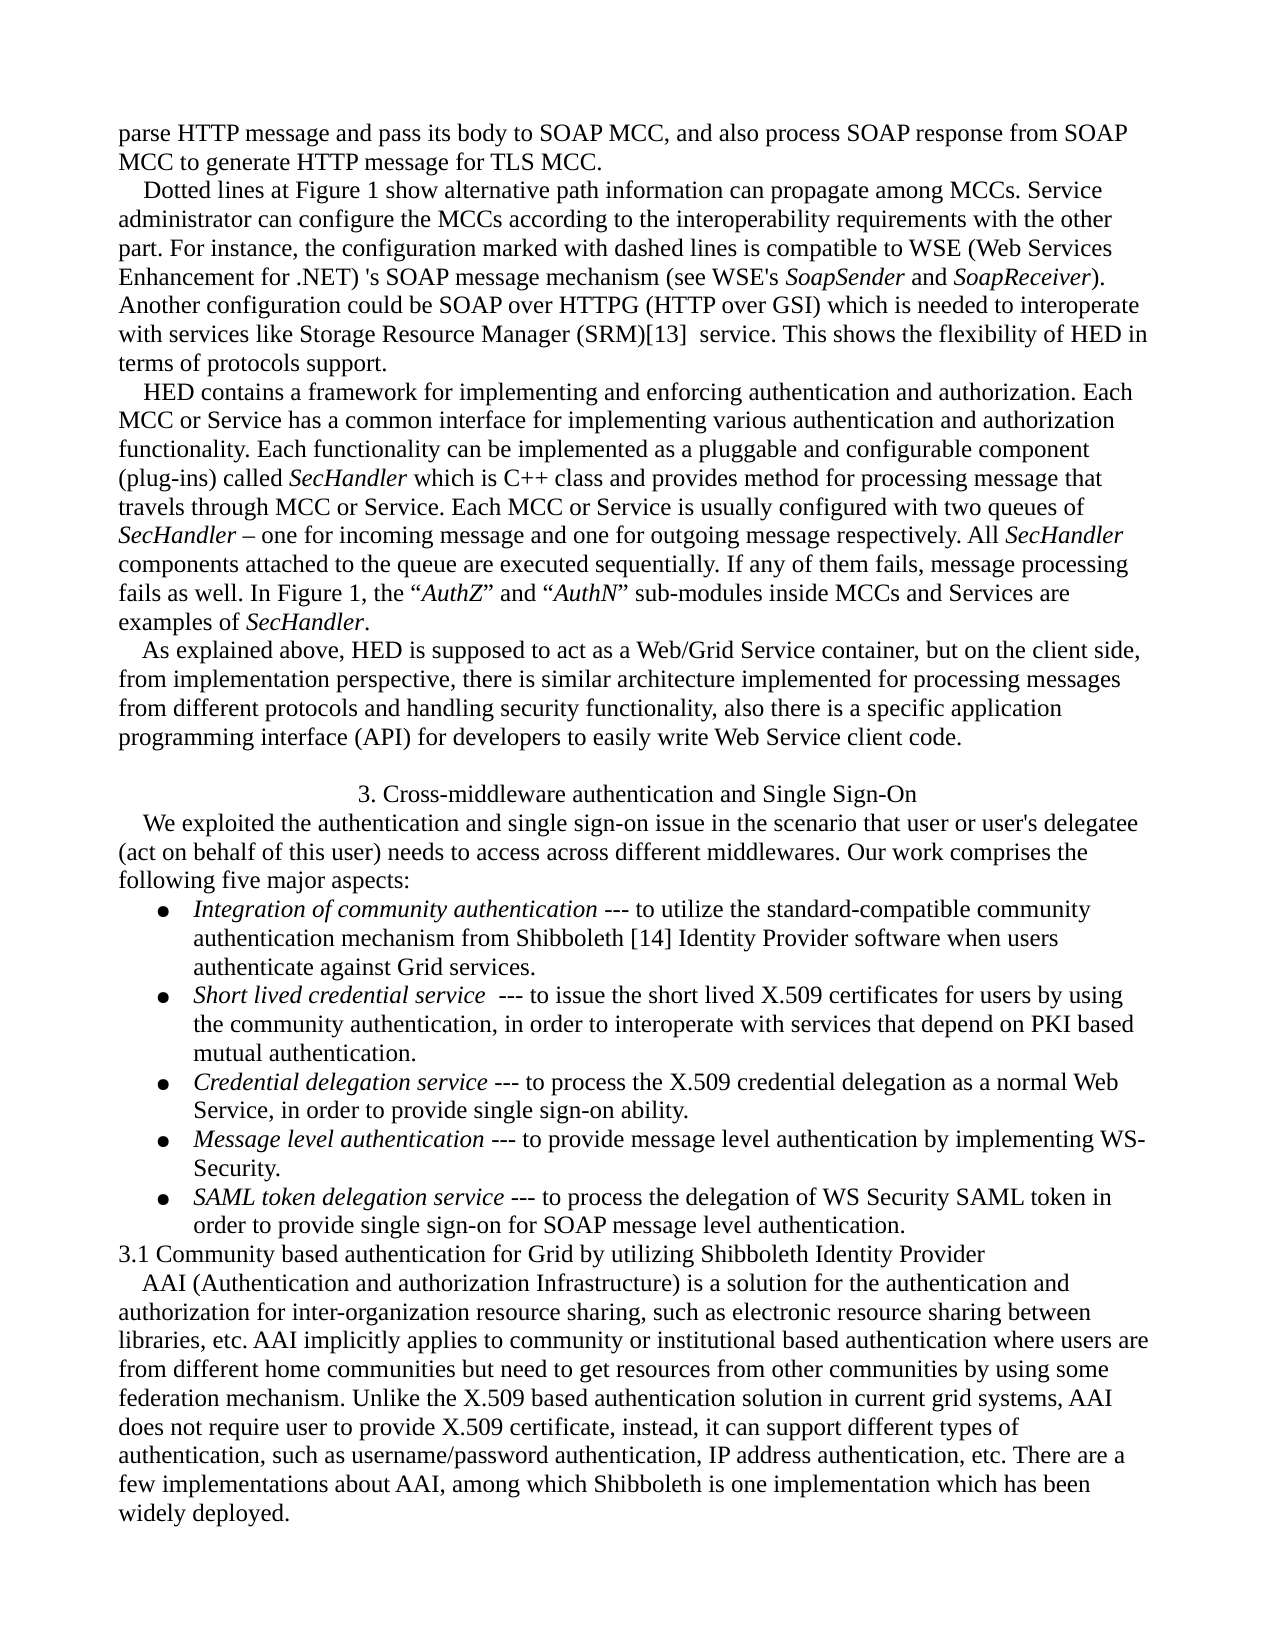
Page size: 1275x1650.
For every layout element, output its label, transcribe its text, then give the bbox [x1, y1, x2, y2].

text 3.1 Community based authentication for Grid by utilizing Shibboleth Identity Provider [118, 1239, 1157, 1268]
list Integration of community authentication --- to utilize the standard-compatible community authentication mechanism from Shibboleth [14] Identity Provider software when users authenticate against Grid services. [156, 894, 1157, 981]
text As explained above, HED is supposed to act as a Web/Grid Service container, but on the client side, from implementation perspective, there is similar architecture implemented for processing messages from different protocols and handling security functionality, also there is a specific application programming interface (API) for developers to easily write Web Service client code. [118, 636, 1157, 751]
text Dotted lines at Figure 1 show alternative path information can propagate among MCCs. Service administrator can configure the MCCs according to the interoperability requirements with the other part. For instance, the configuration marked with dashed lines is compatible to WSE (Web Services Enhancement for .NET) 's SOAP message mechanism (see WSE's SoapSender and SoapReceiver). Another configuration could be SOAP over HTTPG (HTTP over GSI) which is needed to interoperate with services like Storage Resource Manager (SRM)[13] service. This shows the flexibility of HED in terms of protocols support. [118, 176, 1157, 377]
list Short lived credential service --- to issue the short lived X.509 certificates for users by using the community authentication, in order to interoperate with services that depend on PKI based mutual authentication. [156, 981, 1157, 1067]
text HED contains a framework for implementing and enforcing authentication and authorization. Each MCC or Service has a common interface for implementing various authentication and authorization functionality. Each functionality can be implemented as a pluggable and configurable component (plug-ins) called SecHandler which is C++ class and provides method for processing message that travels through MCC or Service. Each MCC or Service is usually configured with two queues of SecHandler – one for incoming message and one for outgoing message respectively. All SecHandler components attached to the queue are executed sequentially. If any of them fails, message processing fails as well. In Figure 1, the “AuthZ” and “AuthN” sub-modules inside MCCs and Services are examples of SecHandler. [118, 377, 1157, 636]
list Message level authentication --- to provide message level authentication by implementing WS-Security. [156, 1124, 1157, 1182]
text parse HTTP message and pass its body to SOAP MCC, and also process SOAP response from SOAP MCC to generate HTTP message for TLS MCC. [118, 118, 1157, 176]
list Credential delegation service --- to process the X.509 credential delegation as a normal Web Service, in order to provide single sign-on ability. [156, 1067, 1157, 1124]
text 3. Cross-middleware authentication and Single Sign-On [118, 779, 1157, 808]
text We exploited the authentication and single sign-on issue in the scenario that user or user's delegatee (act on behalf of this user) needs to access across different middlewares. Our work comprises the following five major aspects: [118, 808, 1157, 894]
text AAI (Authentication and authorization Infrastructure) is a solution for the authentication and authorization for inter-organization resource sharing, such as electronic resource sharing between libraries, etc. AAI implicitly applies to community or institutional based authentication where users are from different home communities but need to get resources from other communities by using some federation mechanism. Unlike the X.509 based authentication solution in current grid systems, AAI does not require user to provide X.509 certificate, instead, it can support different types of authentication, such as username/password authentication, IP address authentication, etc. There are a few implementations about AAI, among which Shibboleth is one implementation which has been widely deployed. [118, 1268, 1157, 1527]
list SAML token delegation service --- to process the delegation of WS Security SAML token in order to provide single sign-on for SOAP message level authentication. [156, 1182, 1157, 1239]
